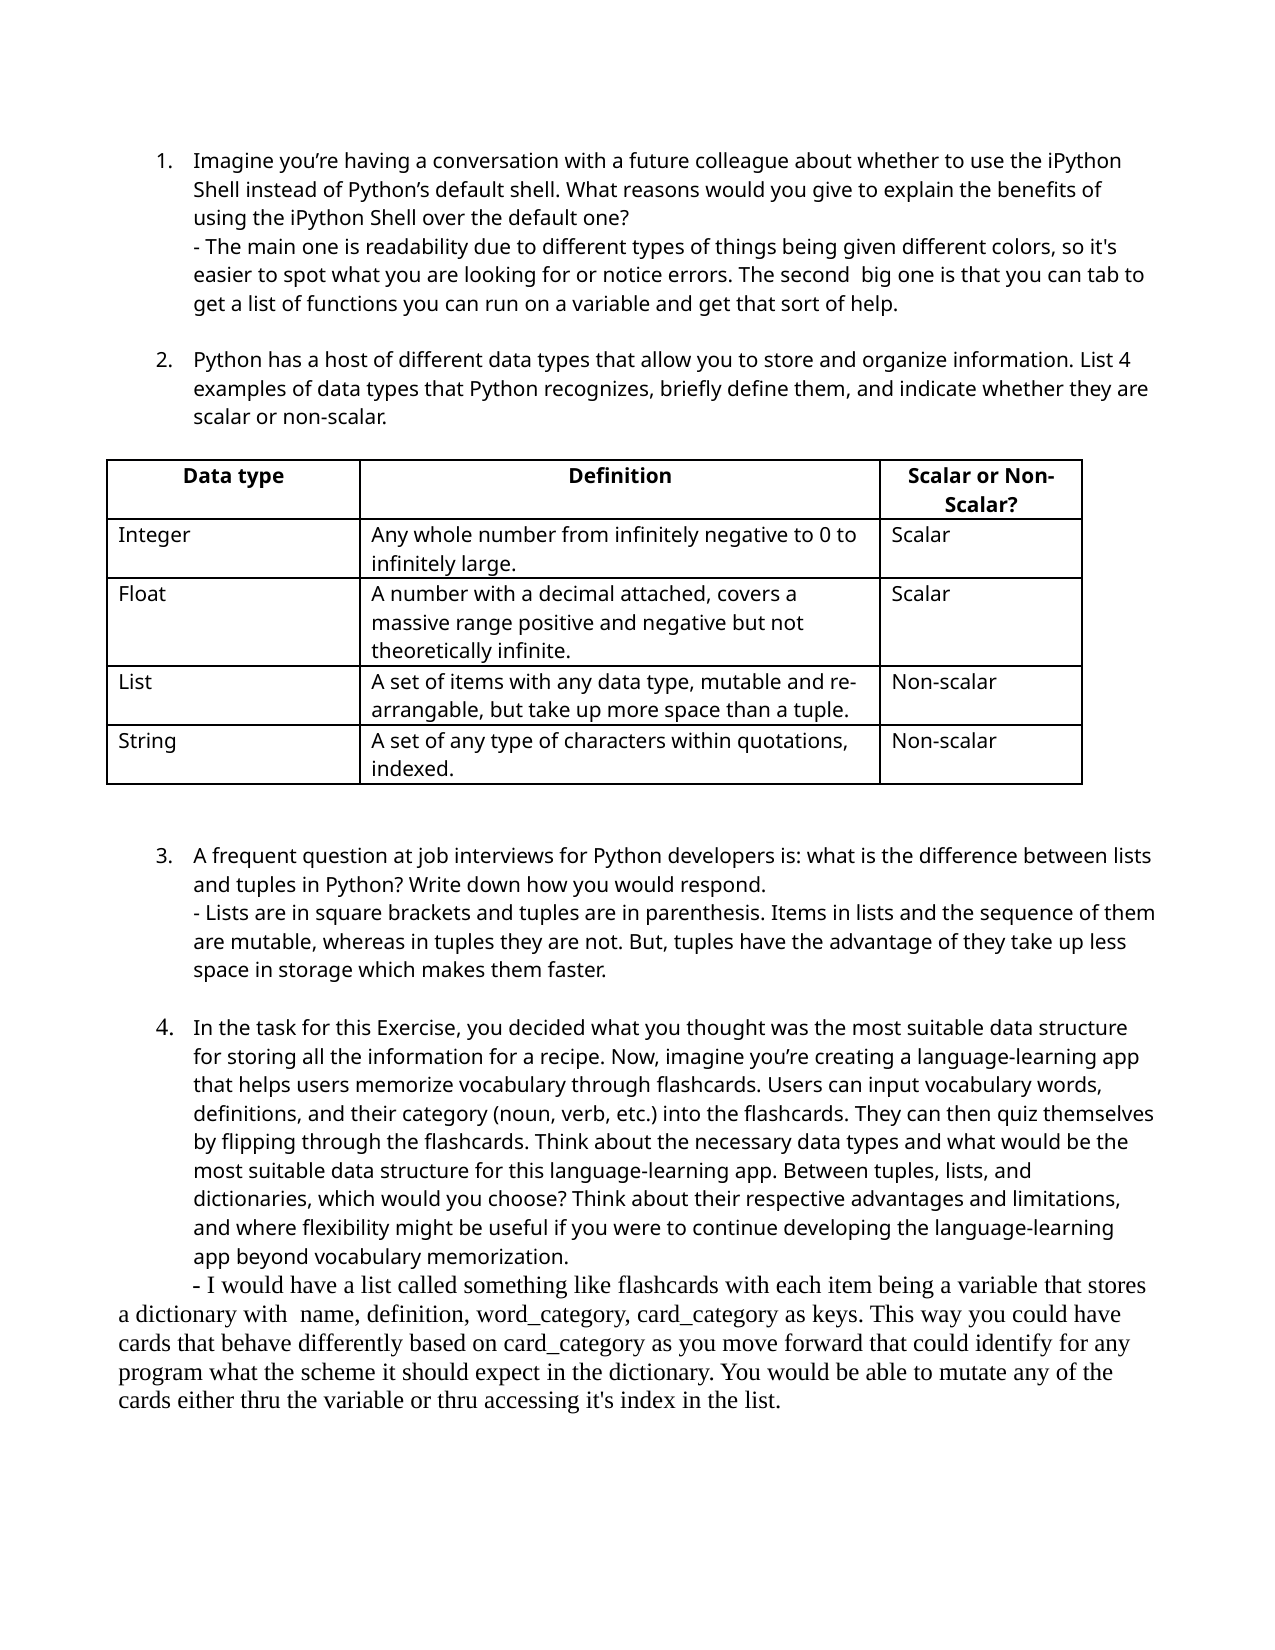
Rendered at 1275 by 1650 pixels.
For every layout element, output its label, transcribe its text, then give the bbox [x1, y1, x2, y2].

text - The main one is readability due to different types of things being given different colors, so it's easier to spot what you are looking for or notice errors. The second big one is that you can tab to get a list of functions you can run on a variable and get that sort of help. [156, 232, 1157, 317]
list Python has a host of different data types that allow you to store and organize information. List 4 examples of data types that Python recognizes, briefly define them, and indicate whether they are scalar or non-scalar. [156, 346, 1157, 431]
table_cell Float [108, 579, 359, 665]
table_header Definition [361, 461, 879, 518]
list - Lists are in square brackets and tuples are in parenthesis. Items in lists and the sequence of them are mutable, whereas in tuples they are not. But, tuples have the advantage of they take up less space in storage which makes them faster. [156, 898, 1157, 984]
table_cell A number with a decimal attached, covers a massive range positive and negative but not theoretically infinite. [361, 579, 879, 665]
table_cell Any whole number from infinitely negative to 0 to infinitely large. [361, 520, 879, 577]
list In the task for this Exercise, you decided what you thought was the most suitable data structure for storing all the information for a recipe. Now, imagine you’re creating a language-learning app that helps users memorize vocabulary through flashcards. Users can input vocabulary words, definitions, and their category (noun, verb, etc.) into the flashcards. They can then quiz themselves by flipping through the flashcards. Think about the necessary data types and what would be the most suitable data structure for this language-learning app. Between tuples, lists, and dictionaries, which would you choose? Think about their respective advantages and limitations, and where flexibility might be useful if you were to continue developing the language-learning app beyond vocabulary memorization. [156, 1012, 1157, 1271]
text - I would have a list called something like flashcards with each item being a variable that stores a dictionary with name, definition, word_category, card_category as keys. This way you could have cards that behave differently based on card_category as you move forward that could identify for any program what the scheme it should expect in the dictionary. You would be able to mutate any of the cards either thru the variable or thru accessing it's index in the list. [118, 1271, 1157, 1414]
table_cell A set of any type of characters within quotations, indexed. [361, 726, 879, 783]
table_header Scalar or Non-Scalar? [881, 461, 1081, 518]
table_cell String [108, 726, 359, 783]
table_header Data type [108, 461, 359, 518]
table_cell List [108, 667, 359, 724]
table_cell Non-scalar [881, 667, 1081, 724]
table_cell Non-scalar [881, 726, 1081, 783]
table_cell Integer [108, 520, 359, 577]
table_cell Scalar [881, 579, 1081, 665]
list A frequent question at job interviews for Python developers is: what is the difference between lists and tuples in Python? Write down how you would respond. [156, 842, 1157, 898]
list Imagine you’re having a conversation with a future colleague about whether to use the iPython Shell instead of Python’s default shell. What reasons would you give to explain the benefits of using the iPython Shell over the default one? [156, 147, 1157, 232]
table_cell Scalar [881, 520, 1081, 577]
table_cell A set of items with any data type, mutable and re-arrangable, but take up more space than a tuple. [361, 667, 879, 724]
